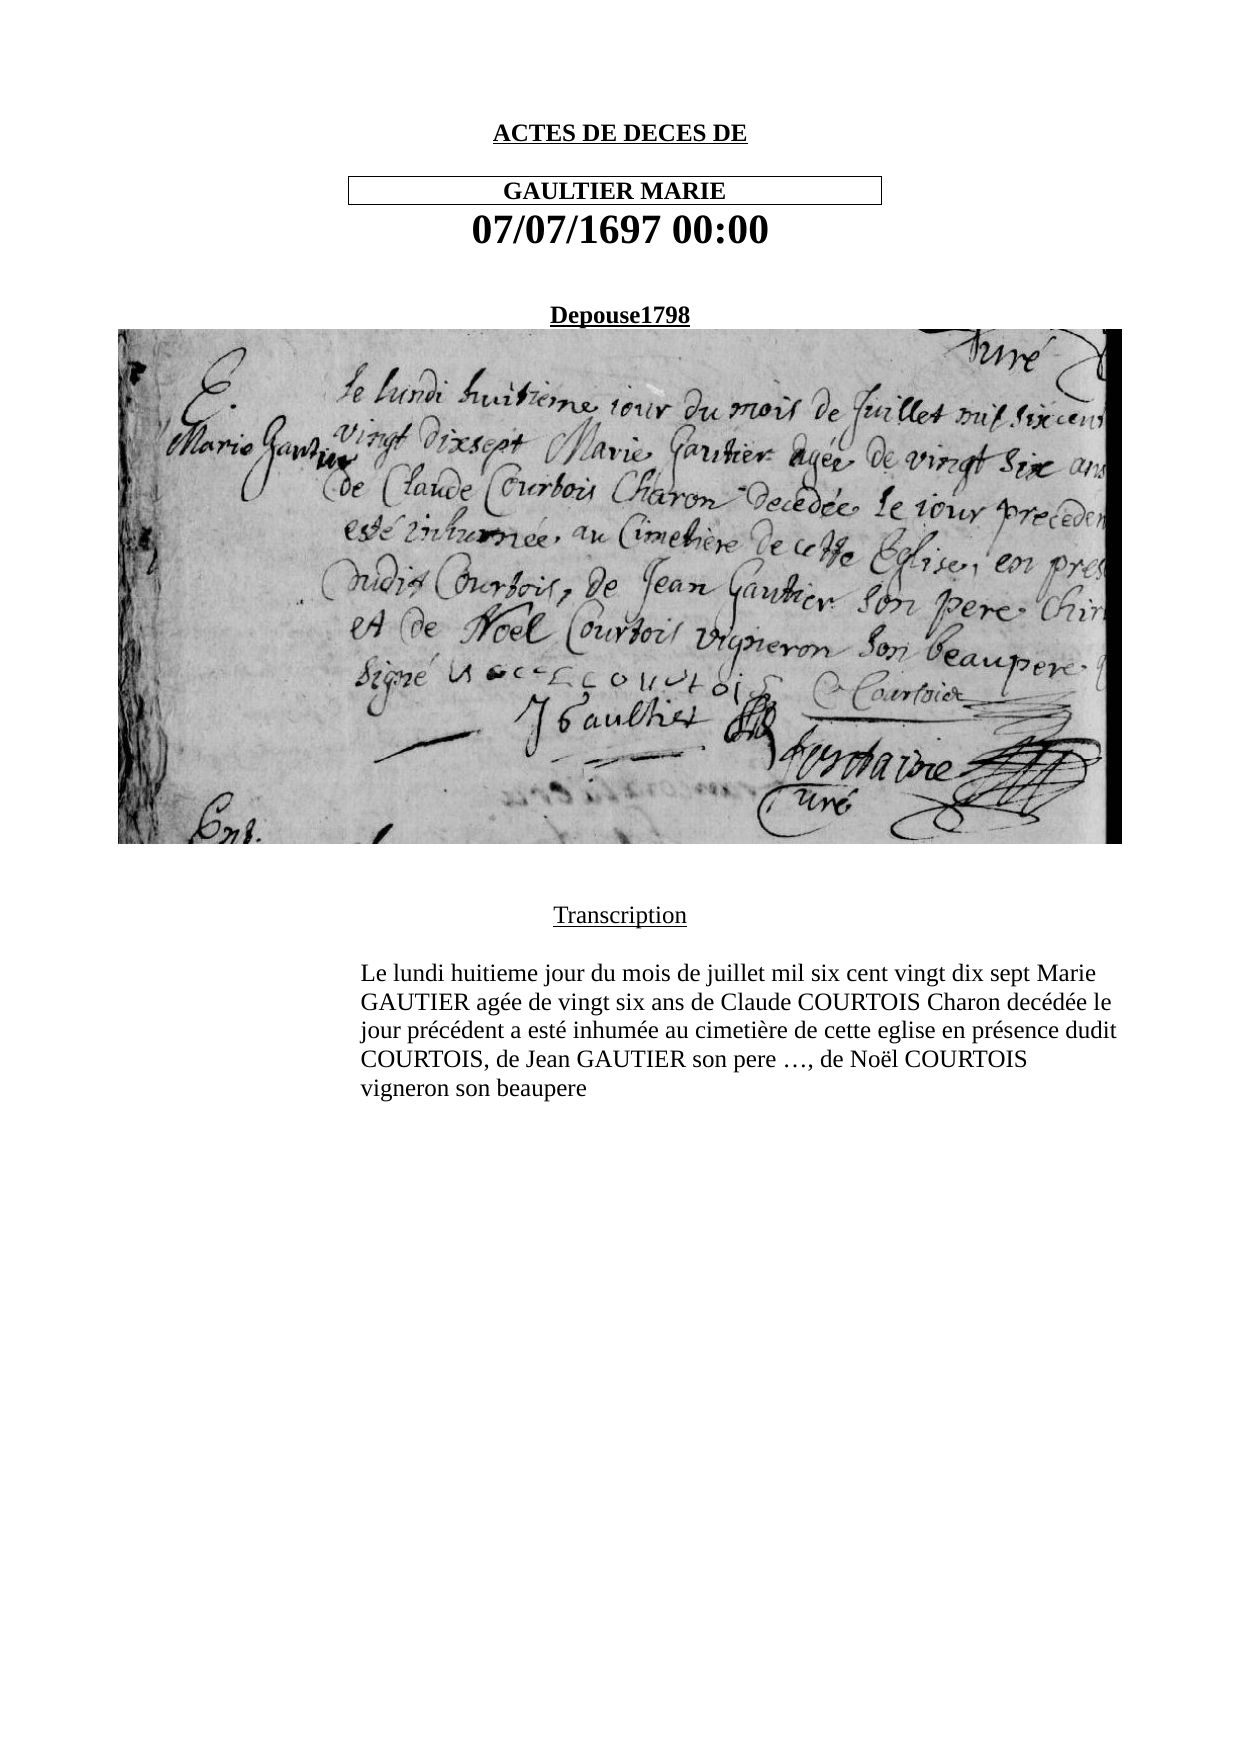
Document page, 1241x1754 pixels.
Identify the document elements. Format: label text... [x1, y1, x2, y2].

text GAULTIER MARIE [349, 177, 881, 204]
picture [118, 329, 1122, 844]
text ACTES DE DECES DE [118, 118, 1122, 147]
text Transcription [118, 901, 1122, 929]
text 07/07/1697 00:00 [118, 204, 1122, 252]
text Le lundi huitieme jour du mois de juillet mil six cent vingt dix sept Marie GAUTIER agée de vingt six ans de Claude COURTOIS Charon decédée le jour précédent a esté inhumée au cimetière de cette eglise en présence dudit COURTOIS, de Jean GAUTIER son pere …, de Noël COURTOIS vigneron son beaupere [360, 958, 1122, 1102]
text Depouse1798 [118, 300, 1122, 329]
